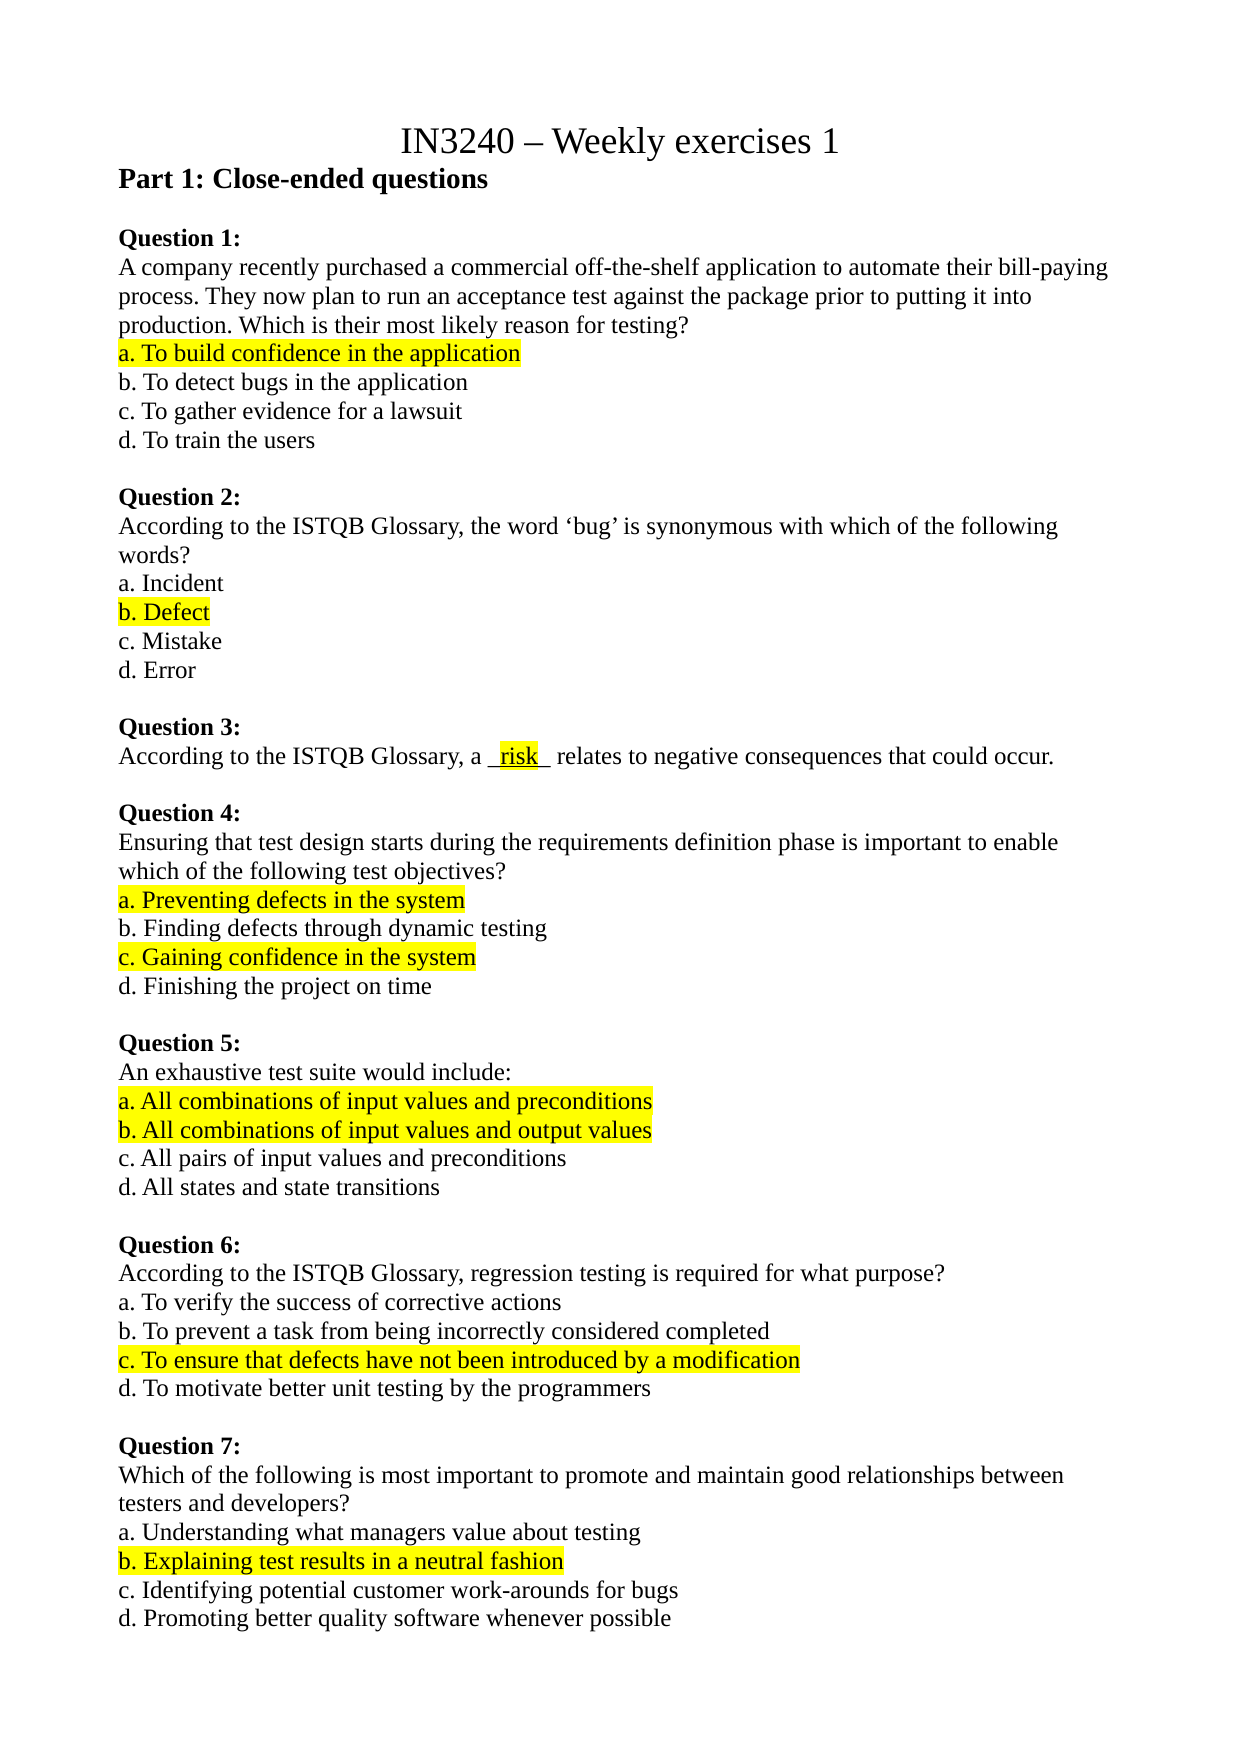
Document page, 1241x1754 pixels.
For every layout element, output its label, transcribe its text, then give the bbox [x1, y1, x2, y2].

text Part 1: Close-ended questions [118, 161, 1122, 195]
text b. Finding defects through dynamic testing [118, 913, 1122, 942]
text Question 6: [118, 1230, 1122, 1258]
text c. Identifying potential customer work-arounds for bugs [118, 1575, 1122, 1603]
text c. All pairs of input values and preconditions [118, 1143, 1122, 1172]
text d. Finishing the project on time [118, 971, 1122, 1000]
text c. To ensure that defects have not been introduced by a modification [118, 1345, 1122, 1373]
text b. To prevent a task from being incorrectly considered completed [118, 1316, 1122, 1345]
text d. To train the users [118, 425, 1122, 453]
text Which of the following is most important to promote and maintain good relationships between testers and developers? [118, 1460, 1122, 1517]
text c. Mistake [118, 626, 1122, 655]
text d. All states and state transitions [118, 1172, 1122, 1201]
text c. To gather evidence for a lawsuit [118, 396, 1122, 425]
text Question 7: [118, 1431, 1122, 1460]
text a. Preventing defects in the system [118, 885, 1122, 913]
text IN3240 – Weekly exercises 1 [118, 118, 1122, 161]
text a. All combinations of input values and preconditions [118, 1086, 1122, 1115]
text Question 1: [118, 223, 1122, 252]
text Question 4: [118, 798, 1122, 827]
text An exhaustive test suite would include: [118, 1057, 1122, 1086]
text a. Incident [118, 568, 1122, 597]
text a. Understanding what managers value about testing [118, 1517, 1122, 1546]
text Question 3: [118, 712, 1122, 741]
text c. Gaining confidence in the system [118, 942, 1122, 971]
text According to the ISTQB Glossary, a _risk_ relates to negative consequences that could occur. [118, 741, 1122, 770]
text d. Error [118, 655, 1122, 683]
text Ensuring that test design starts during the requirements definition phase is important to enable which of the following test objectives? [118, 827, 1122, 885]
text d. Promoting better quality software whenever possible [118, 1603, 1122, 1632]
text d. To motivate better unit testing by the programmers [118, 1373, 1122, 1402]
text b. To detect bugs in the application [118, 367, 1122, 396]
text b. Explaining test results in a neutral fashion [118, 1546, 1122, 1575]
text According to the ISTQB Glossary, the word ‘bug’ is synonymous with which of the following words? [118, 511, 1122, 568]
text a. To build confidence in the application [118, 338, 1122, 367]
text a. To verify the success of corrective actions [118, 1287, 1122, 1316]
text Question 2: [118, 482, 1122, 511]
text b. Defect [118, 597, 1122, 626]
text b. All combinations of input values and output values [118, 1115, 1122, 1143]
text According to the ISTQB Glossary, regression testing is required for what purpose? [118, 1258, 1122, 1287]
text A company recently purchased a commercial off-the-shelf application to automate their bill-paying process. They now plan to run an acceptance test against the package prior to putting it into production. Which is their most likely reason for testing? [118, 252, 1122, 338]
text Question 5: [118, 1028, 1122, 1057]
